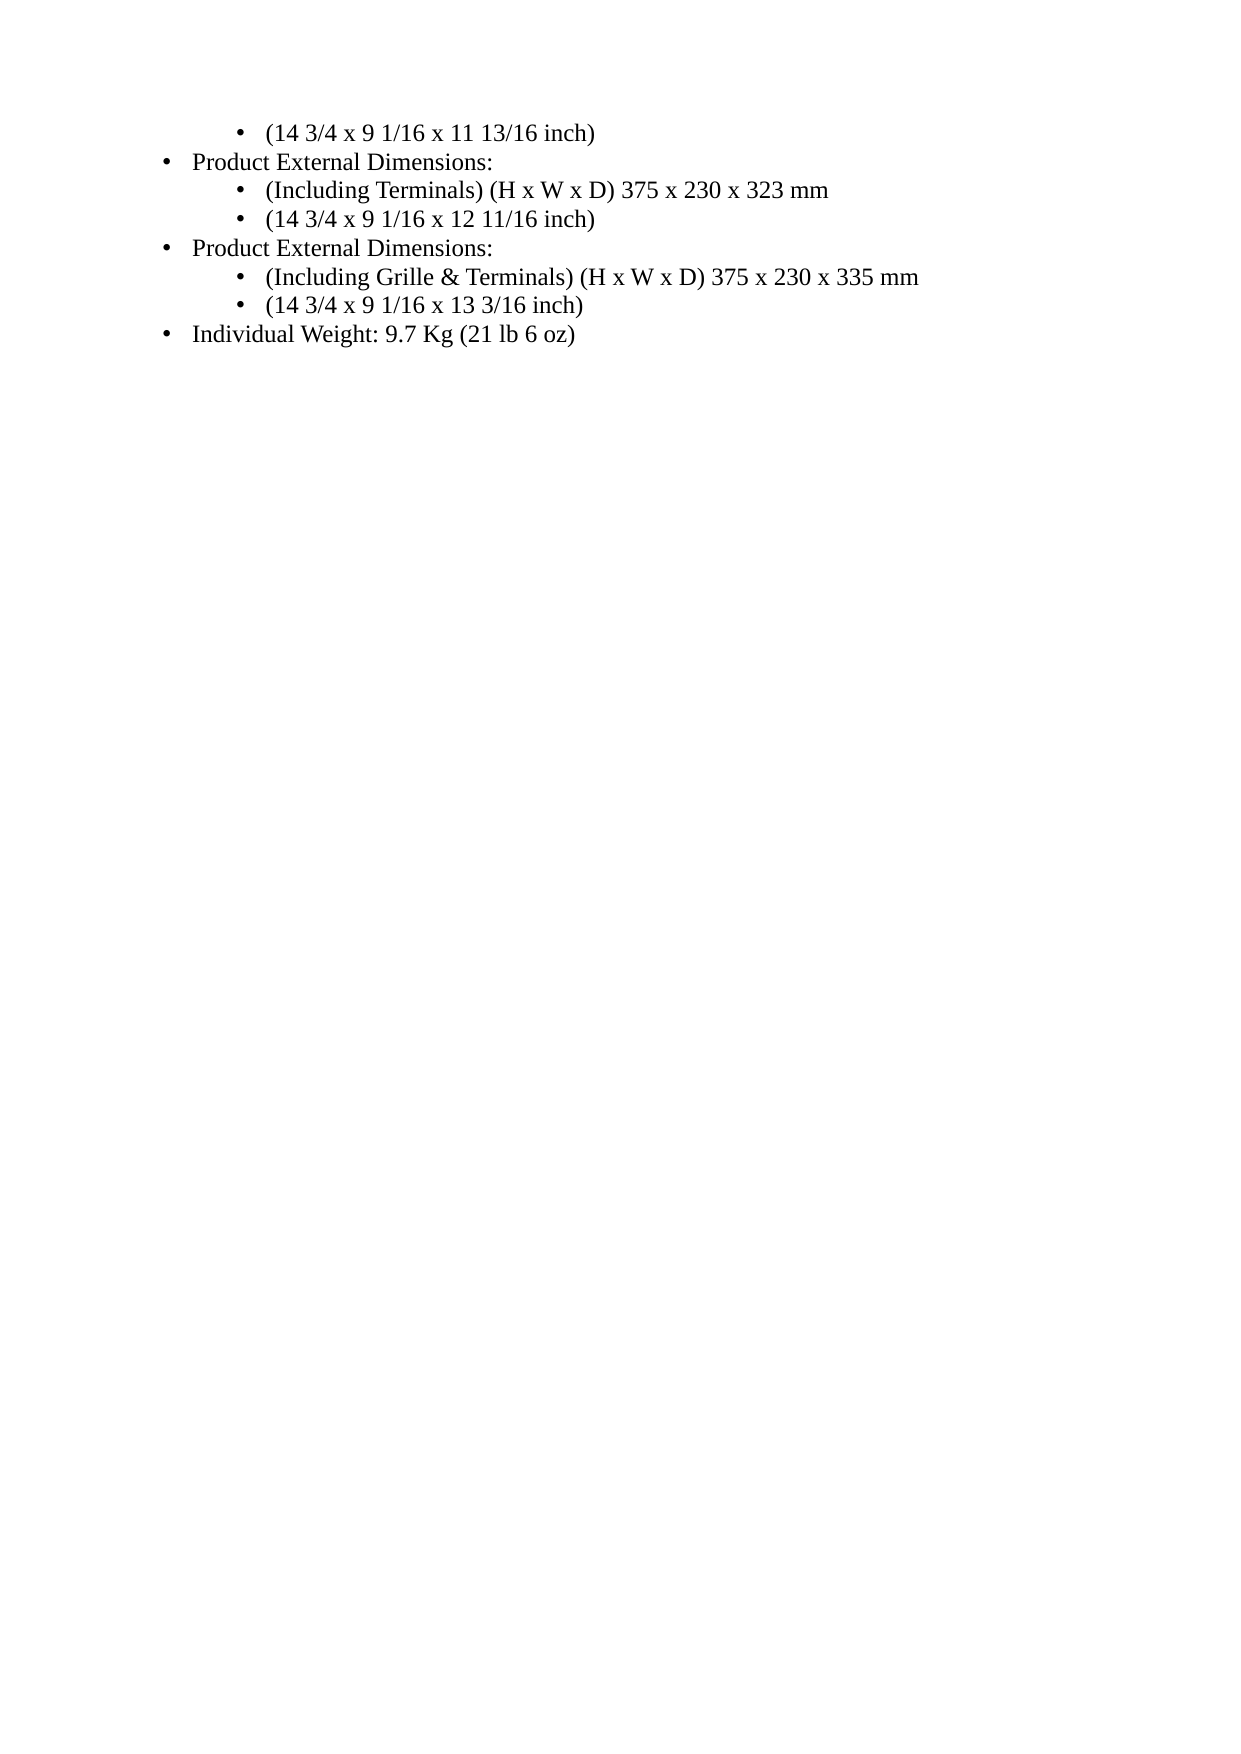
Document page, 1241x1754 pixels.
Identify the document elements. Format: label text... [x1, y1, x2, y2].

list (14 3/4 x 9 1/16 x 13 3/16 inch) [236, 291, 1122, 319]
list (Including Grille & Terminals) (H x W x D) 375 x 230 x 335 mm [236, 262, 1122, 291]
list (Including Terminals) (H x W x D) 375 x 230 x 323 mm [236, 176, 1122, 204]
list Product External Dimensions: [162, 233, 1122, 262]
list (14 3/4 x 9 1/16 x 11 13/16 inch) [236, 118, 1122, 147]
list Individual Weight: 9.7 Kg (21 lb 6 oz) [162, 319, 1122, 348]
list Product External Dimensions: [162, 147, 1122, 176]
list (14 3/4 x 9 1/16 x 12 11/16 inch) [236, 204, 1122, 233]
